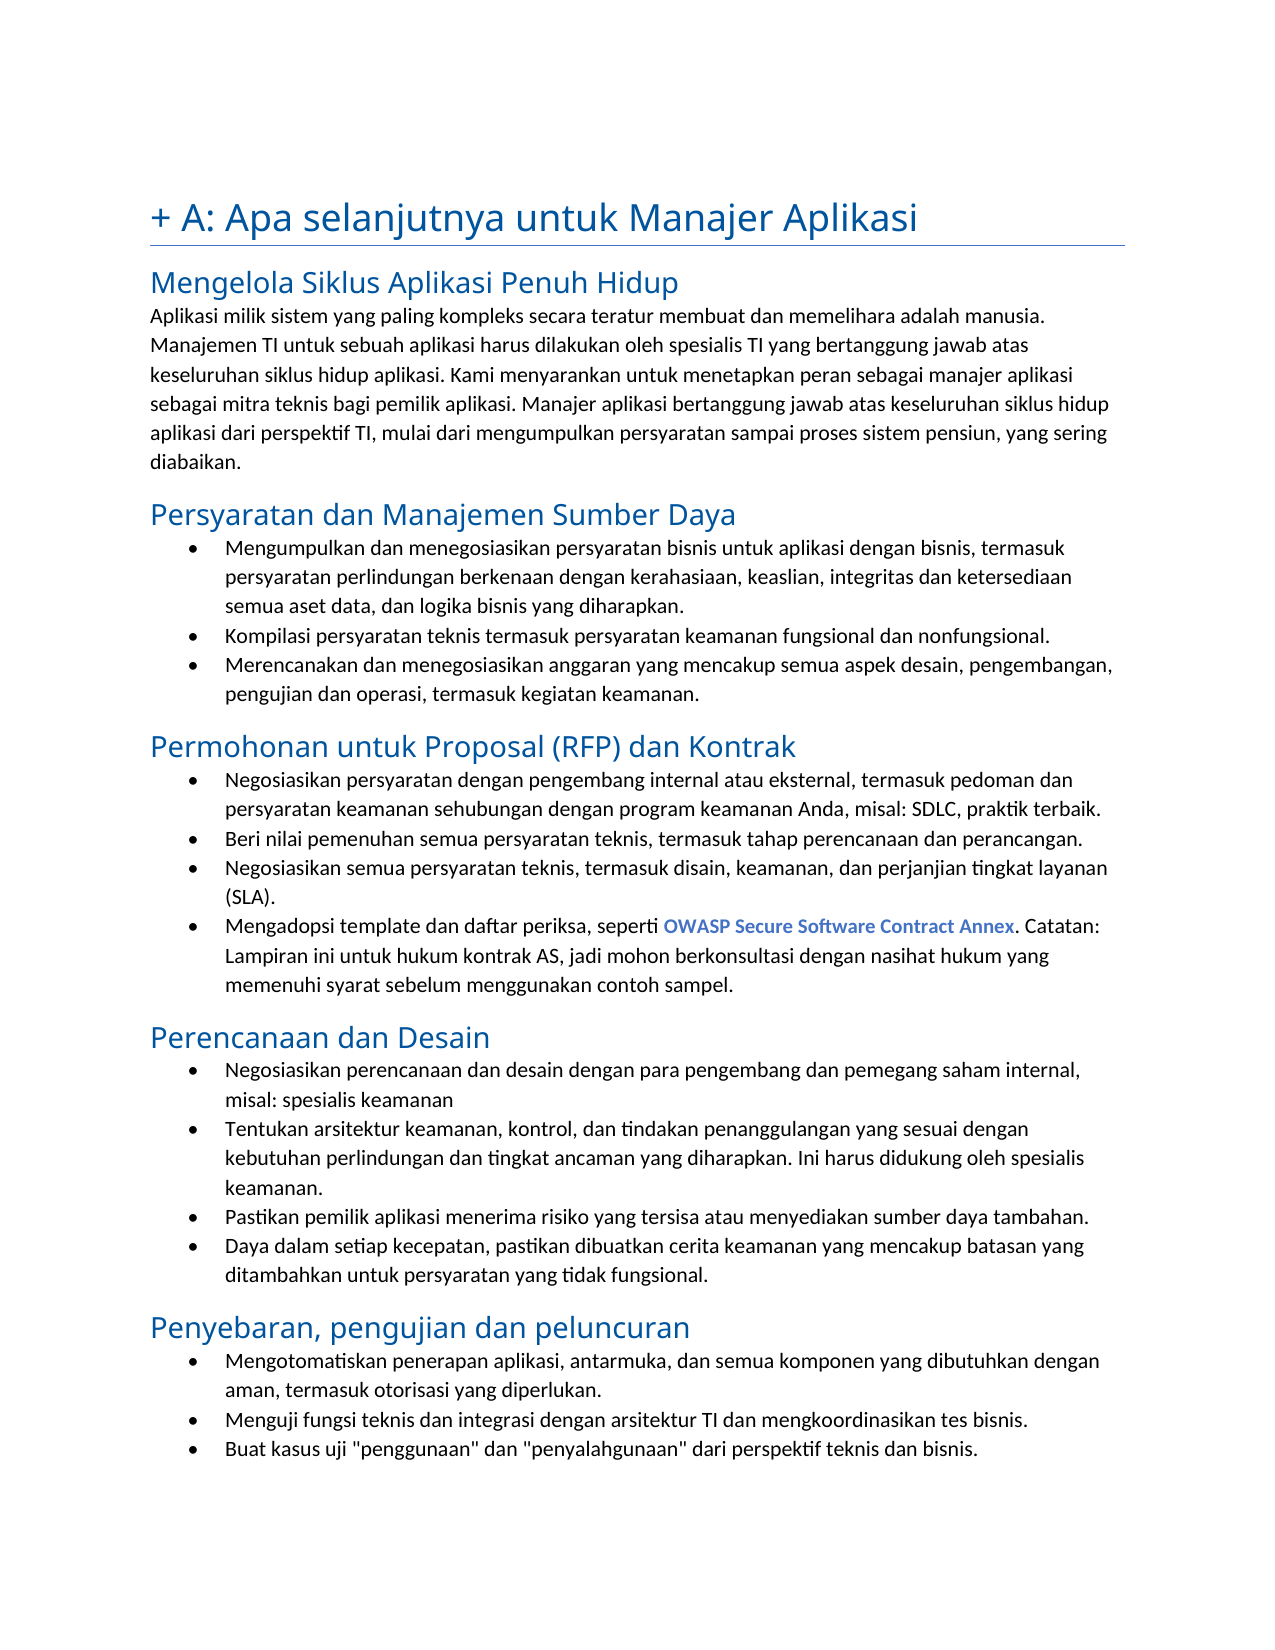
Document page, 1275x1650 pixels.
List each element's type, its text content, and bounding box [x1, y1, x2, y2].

list Buat kasus uji "penggunaan" dan "penyalahgunaan" dari perspektif teknis dan bisnis. [187, 1435, 1125, 1462]
list Pastikan pemilik aplikasi menerima risiko yang tersisa atau menyediakan sumber daya tambahan. [187, 1203, 1125, 1230]
list Tentukan arsitektur keamanan, kontrol, dan tindakan penanggulangan yang sesuai dengan kebutuhan perlindungan dan tingkat ancaman yang diharapkan. Ini harus didukung oleh spesialis keamanan. [187, 1115, 1125, 1200]
text Aplikasi milik sistem yang paling kompleks secara teratur membuat dan memelihara adalah manusia. Manajemen TI untuk sebuah aplikasi harus dilakukan oleh spesialis TI yang bertanggung jawab atas keseluruhan siklus hidup aplikasi. Kami menyarankan untuk menetapkan peran sebagai manajer aplikasi sebagai mitra teknis bagi pemilik aplikasi. Manajer aplikasi bertanggung jawab atas keseluruhan siklus hidup aplikasi dari perspektif TI, mulai dari mengumpulkan persyaratan sampai proses sistem pensiun, yang sering diabaikan. [150, 302, 1125, 475]
subtitle Mengelola Siklus Aplikasi Penuh Hidup [150, 262, 1125, 302]
list Beri nilai pemenuhan semua persyaratan teknis, termasuk tahap perencanaan dan perancangan. [187, 825, 1125, 851]
list Merencanakan dan menegosiasikan anggaran yang mencakup semua aspek desain, pengembangan, pengujian dan operasi, termasuk kegiatan keamanan. [187, 651, 1125, 707]
list Mengotomatiskan penerapan aplikasi, antarmuka, dan semua komponen yang dibutuhkan dengan aman, termasuk otorisasi yang diperlukan. [187, 1347, 1125, 1403]
subtitle Permohonan untuk Proposal (RFP) dan Kontrak [150, 726, 1125, 766]
list Mengadopsi template dan daftar periksa, seperti OWASP Secure Software Contract Annex. Catatan: Lampiran ini untuk hukum kontrak AS, jadi mohon berkonsultasi dengan nasihat hukum yang memenuhi syarat sebelum menggunakan contoh sampel. [187, 912, 1125, 998]
list Menguji fungsi teknis dan integrasi dengan arsitektur TI dan mengkoordinasikan tes bisnis. [187, 1406, 1125, 1432]
list Kompilasi persyaratan teknis termasuk persyaratan keamanan fungsional dan nonfungsional. [187, 622, 1125, 649]
list Mengumpulkan dan menegosiasikan persyaratan bisnis untuk aplikasi dengan bisnis, termasuk persyaratan perlindungan berkenaan dengan kerahasiaan, keaslian, integritas dan ketersediaan semua aset data, dan logika bisnis yang diharapkan. [187, 534, 1125, 619]
list Negosiasikan perencanaan dan desain dengan para pengembang dan pemegang saham internal, misal: spesialis keamanan [187, 1057, 1125, 1113]
subtitle Penyebaran, pengujian dan peluncuran [150, 1307, 1125, 1347]
subtitle + A: Apa selanjutnya untuk Manajer Aplikasi [150, 192, 1125, 245]
list Daya dalam setiap kecepatan, pastikan dibuatkan cerita keamanan yang mencakup batasan yang ditambahkan untuk persyaratan yang tidak fungsional. [187, 1232, 1125, 1288]
subtitle Perencanaan dan Desain [150, 1017, 1125, 1057]
list Negosiasikan persyaratan dengan pengembang internal atau eksternal, termasuk pedoman dan persyaratan keamanan sehubungan dengan program keamanan Anda, misal: SDLC, praktik terbaik. [187, 766, 1125, 822]
list Negosiasikan semua persyaratan teknis, termasuk disain, keamanan, dan perjanjian tingkat layanan (SLA). [187, 854, 1125, 910]
subtitle Persyaratan dan Manajemen Sumber Daya [150, 494, 1125, 534]
